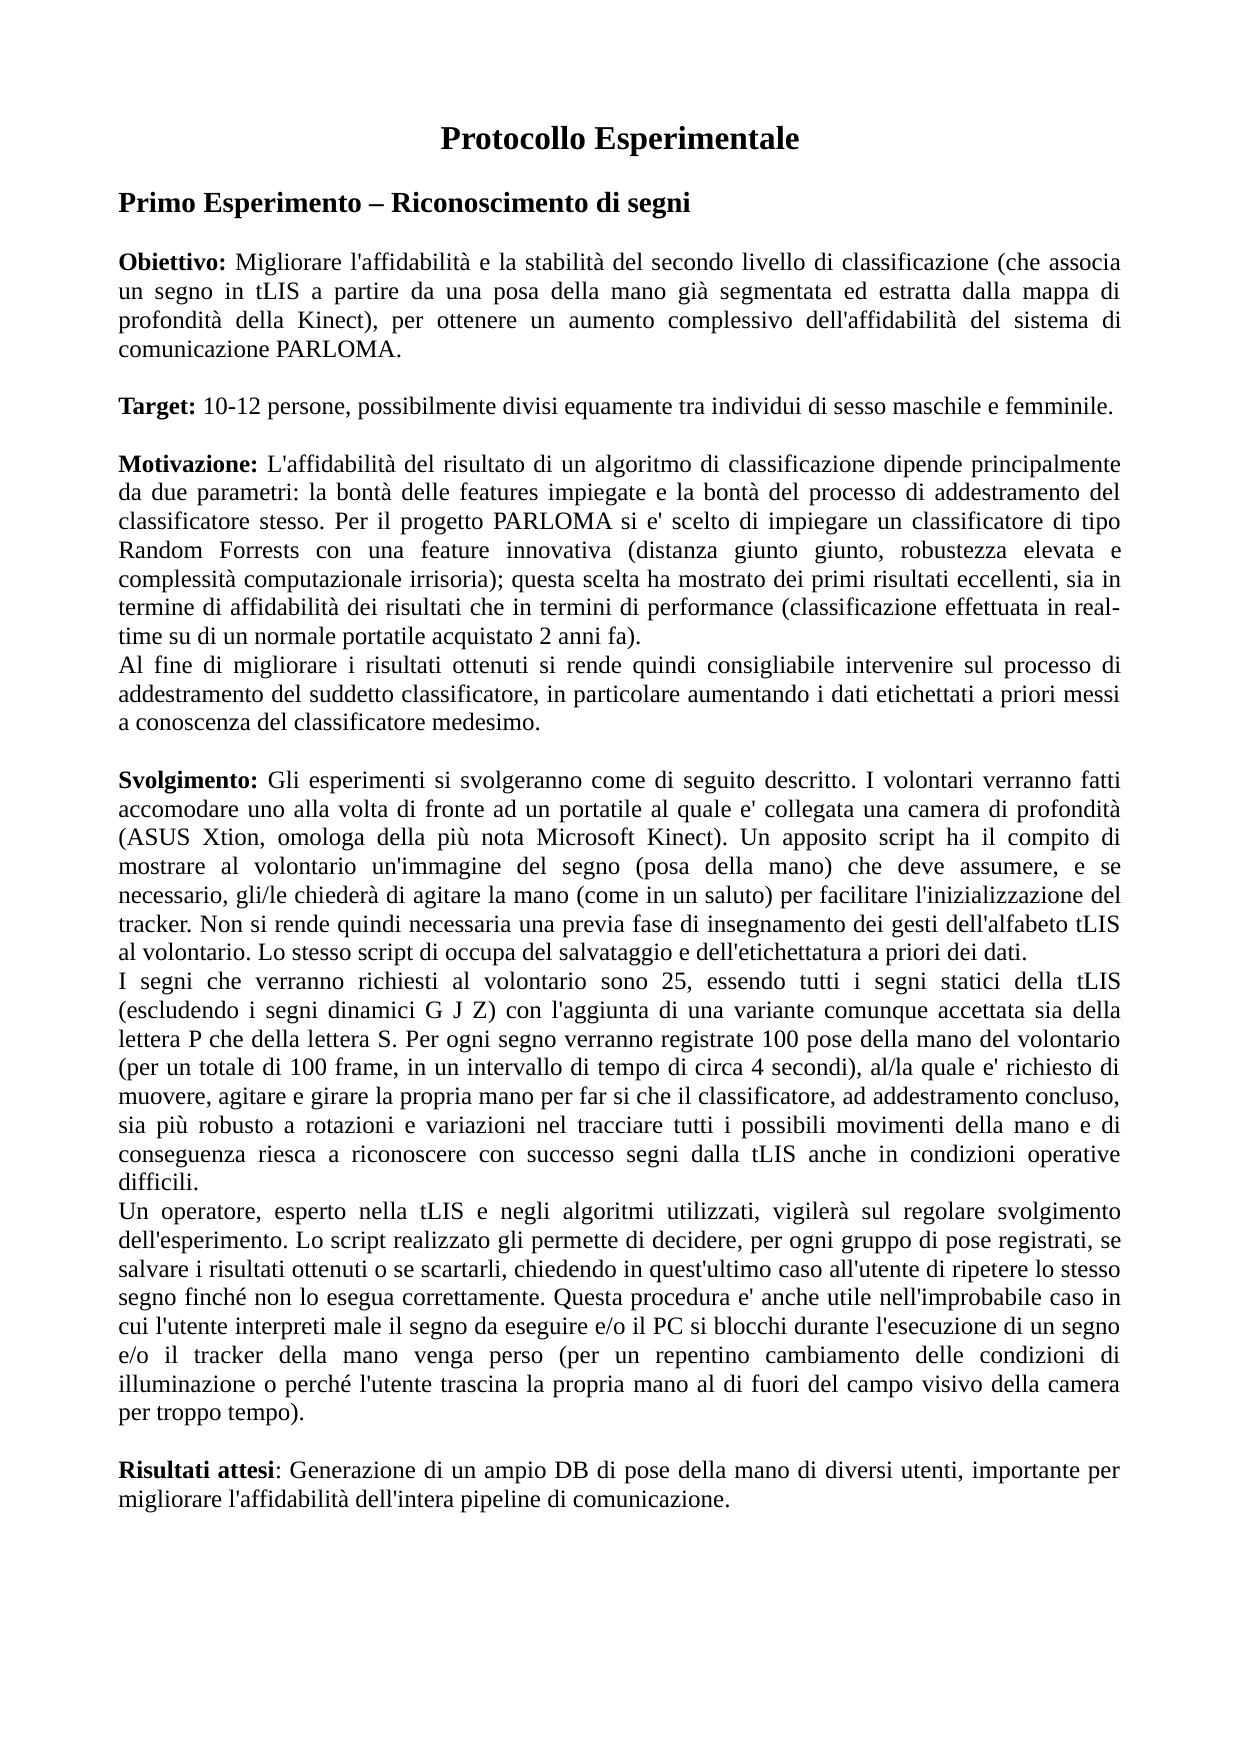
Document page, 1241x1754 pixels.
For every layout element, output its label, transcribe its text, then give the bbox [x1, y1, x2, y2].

text Primo Esperimento – Riconoscimento di segni [118, 185, 1122, 219]
text Svolgimento: Gli esperimenti si svolgeranno come di seguito descritto. I volontari verranno fatti accomodare uno alla volta di fronte ad un portatile al quale e' collegata una camera di profondità (ASUS Xtion, omologa della più nota Microsoft Kinect). Un apposito script ha il compito di mostrare al volontario un'immagine del segno (posa della mano) che deve assumere, e se necessario, gli/le chiederà di agitare la mano (come in un saluto) per facilitare l'inizializzazione del tracker. Non si rende quindi necessaria una previa fase di insegnamento dei gesti dell'alfabeto tLIS al volontario. Lo stesso script di occupa del salvataggio e dell'etichettatura a priori dei dati. [118, 765, 1122, 966]
text Risultati attesi: Generazione di un ampio DB di pose della mano di diversi utenti, importante per migliorare l'affidabilità dell'intera pipeline di comunicazione. [118, 1455, 1122, 1512]
text I segni che verranno richiesti al volontario sono 25, essendo tutti i segni statici della tLIS (escludendo i segni dinamici G J Z) con l'aggiunta di una variante comunque accettata sia della lettera P che della lettera S. Per ogni segno verranno registrate 100 pose della mano del volontario (per un totale di 100 frame, in un intervallo di tempo di circa 4 secondi), al/la quale e' richiesto di muovere, agitare e girare la propria mano per far si che il classificatore, ad addestramento concluso, sia più robusto a rotazioni e variazioni nel tracciare tutti i possibili movimenti della mano e di conseguenza riesca a riconoscere con successo segni dalla tLIS anche in condizioni operative difficili. [118, 966, 1122, 1196]
text Motivazione: L'affidabilità del risultato di un algoritmo di classificazione dipende principalmente da due parametri: la bontà delle features impiegate e la bontà del processo di addestramento del classificatore stesso. Per il progetto PARLOMA si e' scelto di impiegare un classificatore di tipo Random Forrests con una feature innovativa (distanza giunto giunto, robustezza elevata e complessità computazionale irrisoria); questa scelta ha mostrato dei primi risultati eccellenti, sia in termine di affidabilità dei risultati che in termini di performance (classificazione effettuata in real-time su di un normale portatile acquistato 2 anni fa). [118, 449, 1122, 650]
text Obiettivo: Migliorare l'affidabilità e la stabilità del secondo livello di classificazione (che associa un segno in tLIS a partire da una posa della mano già segmentata ed estratta dalla mappa di profondità della Kinect), per ottenere un aumento complessivo dell'affidabilità del sistema di comunicazione PARLOMA. [118, 247, 1122, 362]
text Protocollo Esperimentale [118, 118, 1122, 156]
text Un operatore, esperto nella tLIS e negli algoritmi utilizzati, vigilerà sul regolare svolgimento dell'esperimento. Lo script realizzato gli permette di decidere, per ogni gruppo di pose registrati, se salvare i risultati ottenuti o se scartarli, chiedendo in quest'ultimo caso all'utente di ripetere lo stesso segno finché non lo esegua correttamente. Questa procedura e' anche utile nell'improbabile caso in cui l'utente interpreti male il segno da eseguire e/o il PC si blocchi durante l'esecuzione di un segno e/o il tracker della mano venga perso (per un repentino cambiamento delle condizioni di illuminazione o perché l'utente trascina la propria mano al di fuori del campo visivo della camera per troppo tempo). [118, 1196, 1122, 1426]
text Al fine di migliorare i risultati ottenuti si rende quindi consigliabile intervenire sul processo di addestramento del suddetto classificatore, in particolare aumentando i dati etichettati a priori messi a conoscenza del classificatore medesimo. [118, 650, 1122, 736]
text Target: 10-12 persone, possibilmente divisi equamente tra individui di sesso maschile e femminile. [118, 391, 1122, 420]
